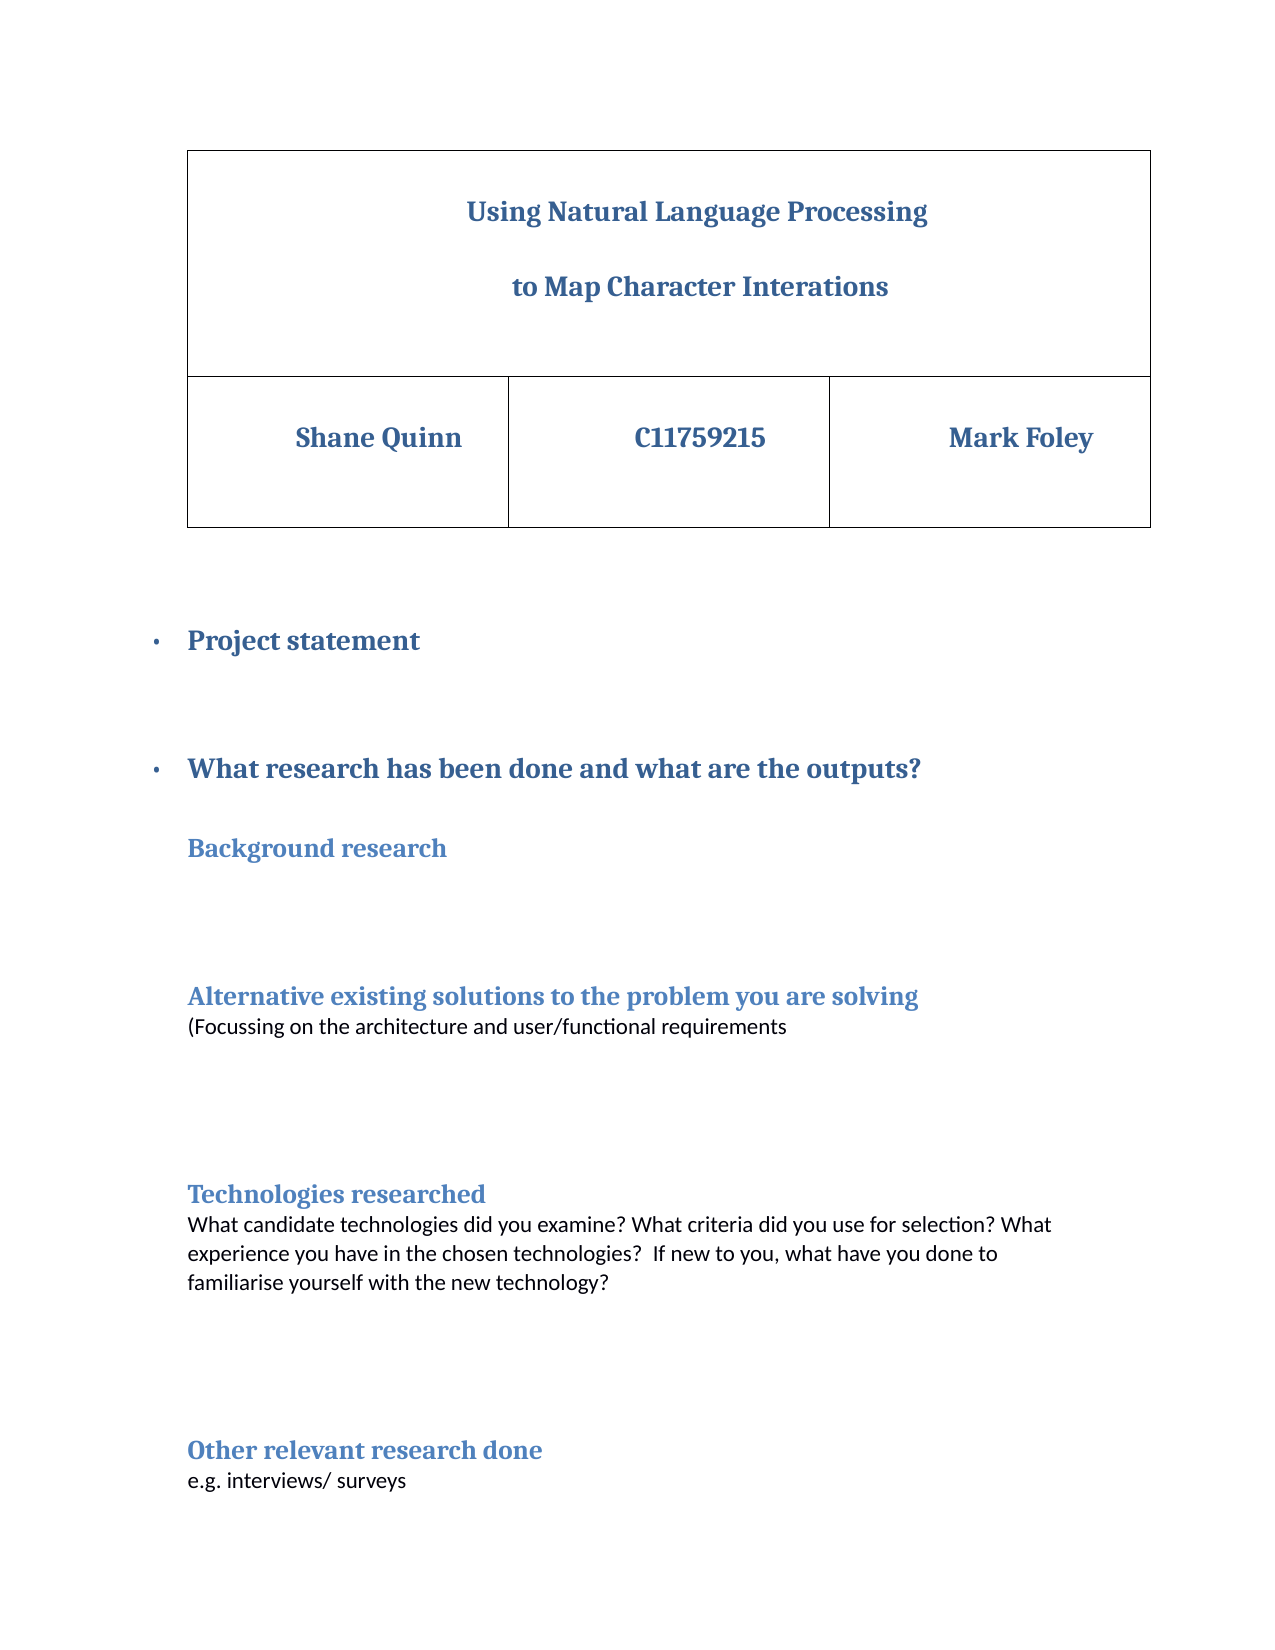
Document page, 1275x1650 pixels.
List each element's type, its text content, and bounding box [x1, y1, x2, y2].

text What candidate technologies did you examine? What criteria did you use for selection? What experience you have in the chosen technologies? If new to you, what have you done to familiarise yourself with the new technology? [187, 1209, 1087, 1296]
text Other relevant research done [187, 1437, 1087, 1465]
list What research has been done and what are the outputs? [150, 756, 1087, 813]
text Alternative existing solutions to the problem you are solving [187, 982, 1087, 1011]
table_cell Mark Foley [830, 377, 1150, 527]
text Background research [187, 834, 1087, 863]
text Technologies researched [187, 1181, 1087, 1209]
text (Focussing on the architecture and user/functional requirements [187, 1011, 1087, 1040]
table_cell C11759215 [509, 377, 829, 527]
table_header Using Natural Language Processing to Map Character Interations [188, 151, 1150, 376]
text e.g. interviews/ surveys [187, 1465, 1087, 1494]
list Project statement [150, 628, 1087, 656]
table_cell Shane Quinn [188, 377, 508, 527]
